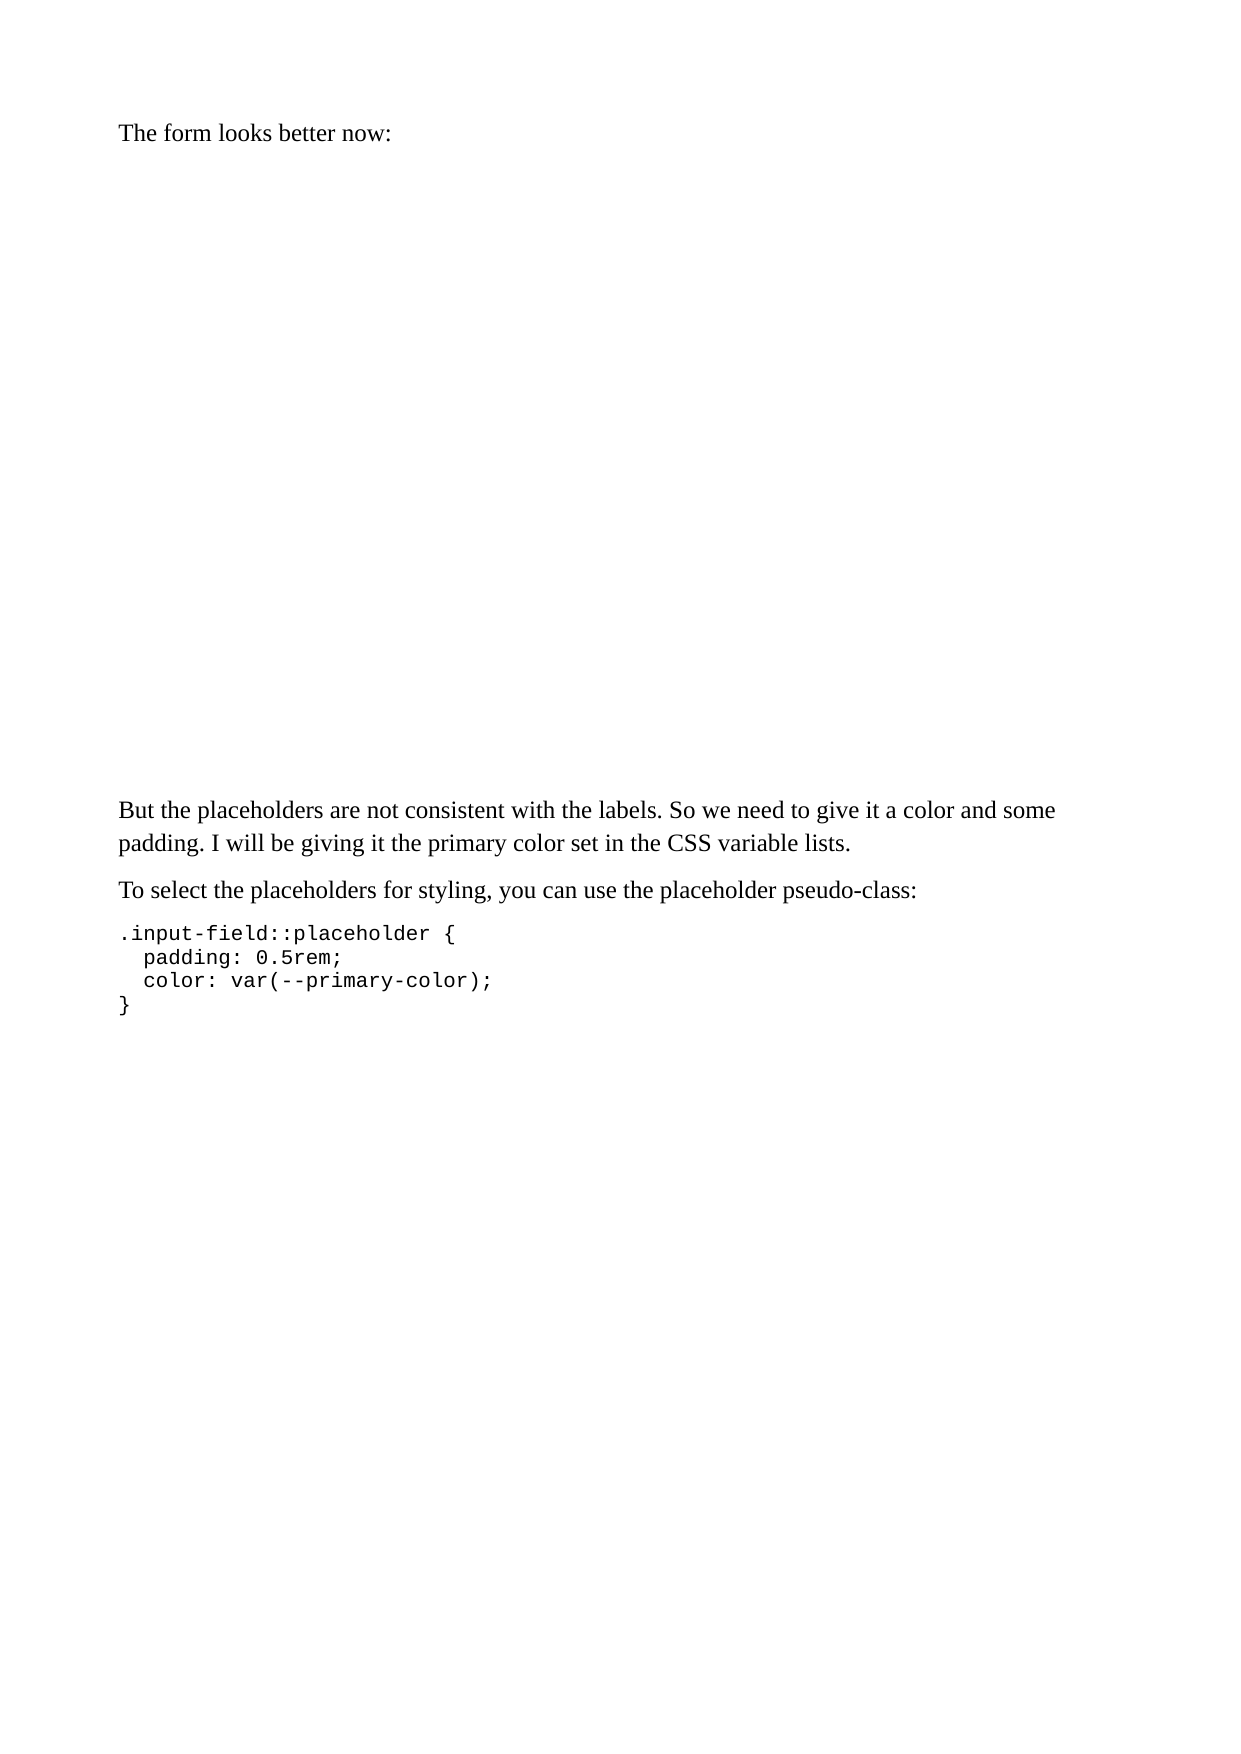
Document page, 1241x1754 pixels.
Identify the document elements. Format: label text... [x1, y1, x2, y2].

text color: var(--primary-color); [118, 971, 1122, 994]
text The form looks better now: [118, 118, 1122, 776]
text } [118, 994, 1122, 1018]
text To select the placeholders for styling, you can use the placeholder pseudo-class: [118, 876, 1122, 904]
text padding: 0.5rem; [118, 947, 1122, 971]
text But the placeholders are not consistent with the labels. So we need to give it a color and some padding. I will be giving it the primary color set in the CSS variable lists. [118, 795, 1122, 857]
text .input-field::placeholder { [118, 923, 1122, 947]
